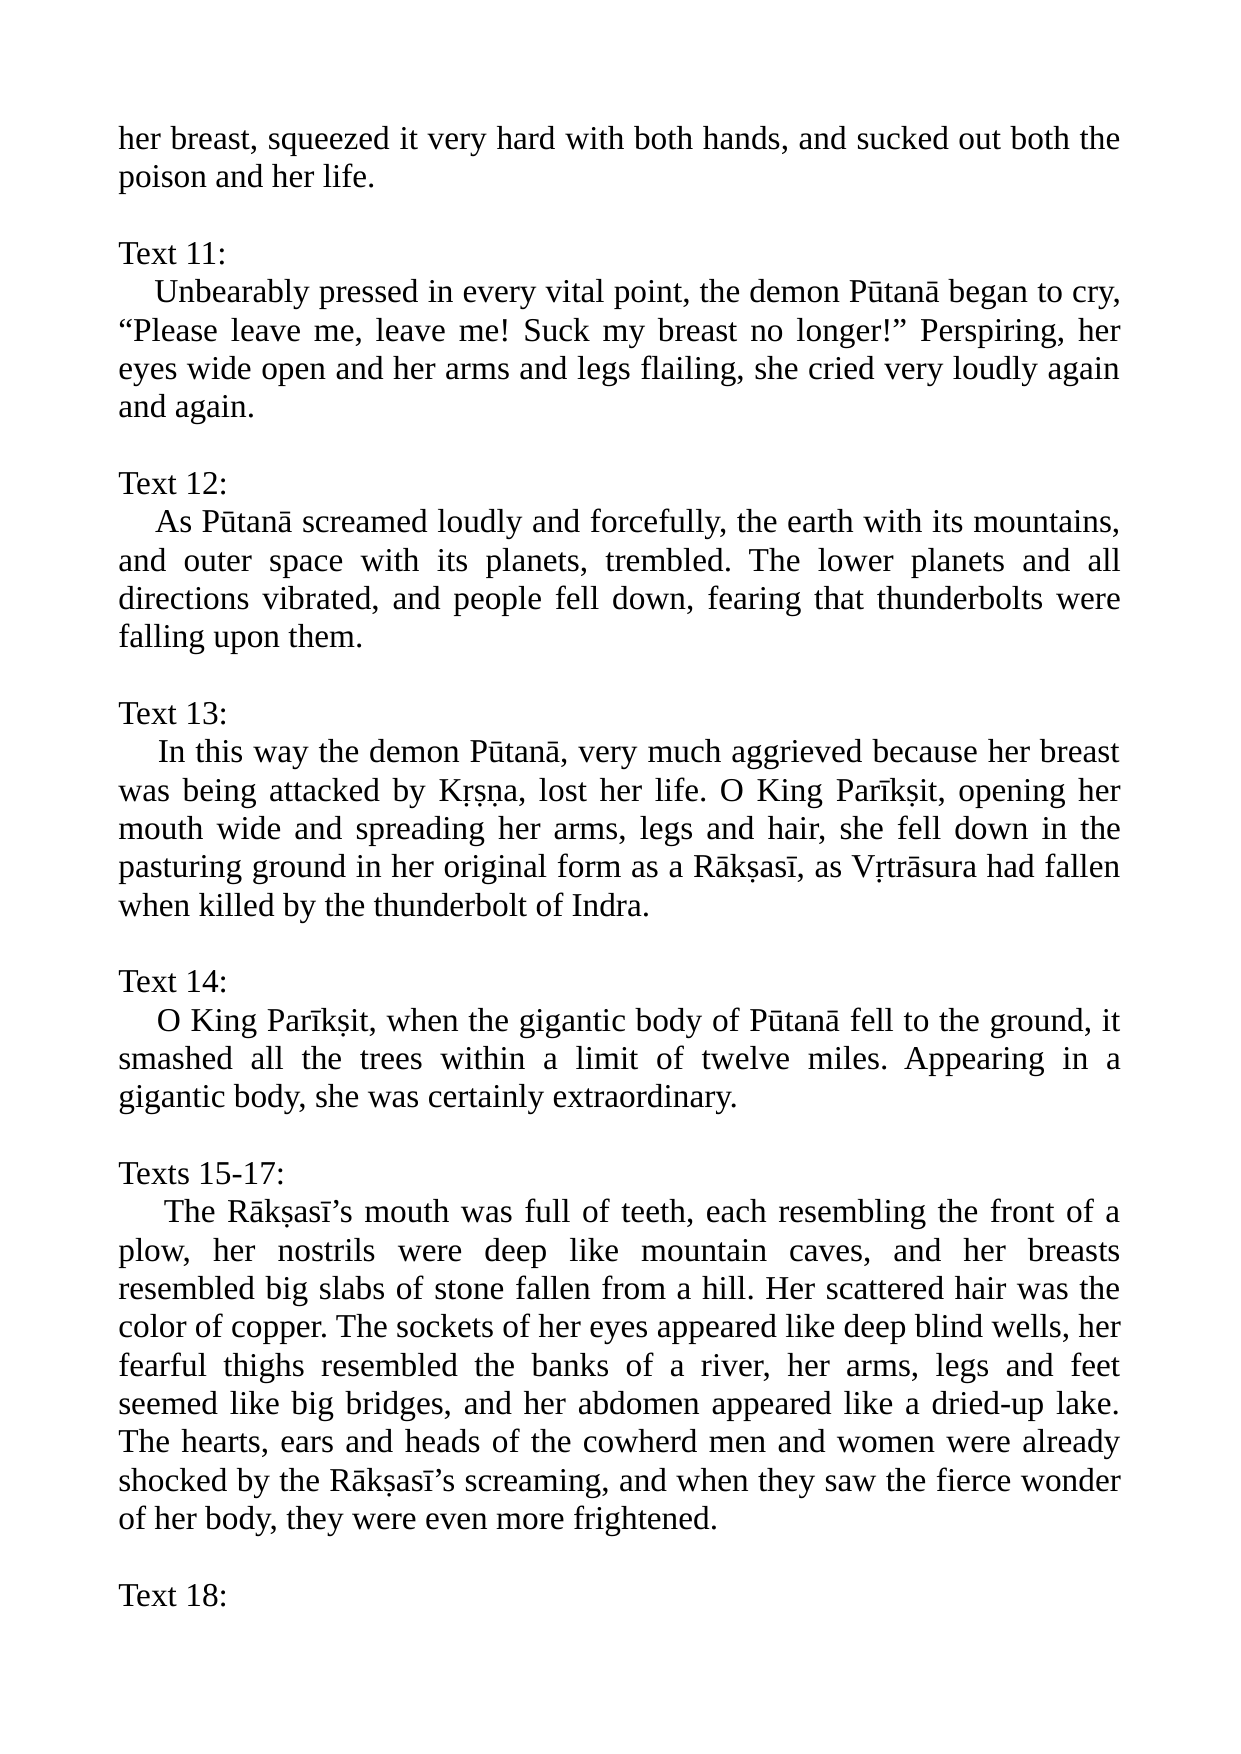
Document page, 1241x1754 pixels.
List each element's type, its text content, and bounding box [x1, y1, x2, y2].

text Unbearably pressed in every vital point, the demon Pūtanā began to cry, “Please leave me, leave me! Suck my breast no longer!” Perspiring, her eyes wide open and her arms and legs flailing, she cried very loudly again and again. [118, 271, 1122, 425]
text In this way the demon Pūtanā, very much aggrieved because her breast was being attacked by Kṛṣṇa, lost her life. O King Parīkṣit, opening her mouth wide and spreading her arms, legs and hair, she fell down in the pasturing ground in her original form as a Rākṣasī, as Vṛtrāsura had fallen when killed by the thunderbolt of Indra. [118, 731, 1122, 923]
text O King Parīkṣit, when the gigantic body of Pūtanā fell to the ground, it smashed all the trees within a limit of twelve miles. Appearing in a gigantic body, she was certainly extraordinary. [118, 1000, 1122, 1115]
text her breast, squeezed it very hard with both hands, and sucked out both the poison and her life. [118, 118, 1122, 195]
text Text 12: [118, 463, 1122, 501]
text Text 18: [118, 1575, 1122, 1613]
text Text 14: [118, 961, 1122, 1000]
text As Pūtanā screamed loudly and forcefully, the earth with its mountains, and outer space with its planets, trembled. The lower planets and all directions vibrated, and people fell down, fearing that thunderbolts were falling upon them. [118, 501, 1122, 655]
text The Rākṣasī’s mouth was full of teeth, each resembling the front of a plow, her nostrils were deep like mountain caves, and her breasts resembled big slabs of stone fallen from a hill. Her scattered hair was the color of copper. The sockets of her eyes appeared like deep blind wells, her fearful thighs resembled the banks of a river, her arms, legs and feet seemed like big bridges, and her abdomen appeared like a dried-up lake. The hearts, ears and heads of the cowherd men and women were already shocked by the Rākṣasī’s screaming, and when they saw the fierce wonder of her body, they were even more frightened. [118, 1191, 1122, 1536]
text Text 11: [118, 233, 1122, 271]
text Texts 15-17: [118, 1153, 1122, 1191]
text Text 13: [118, 693, 1122, 731]
